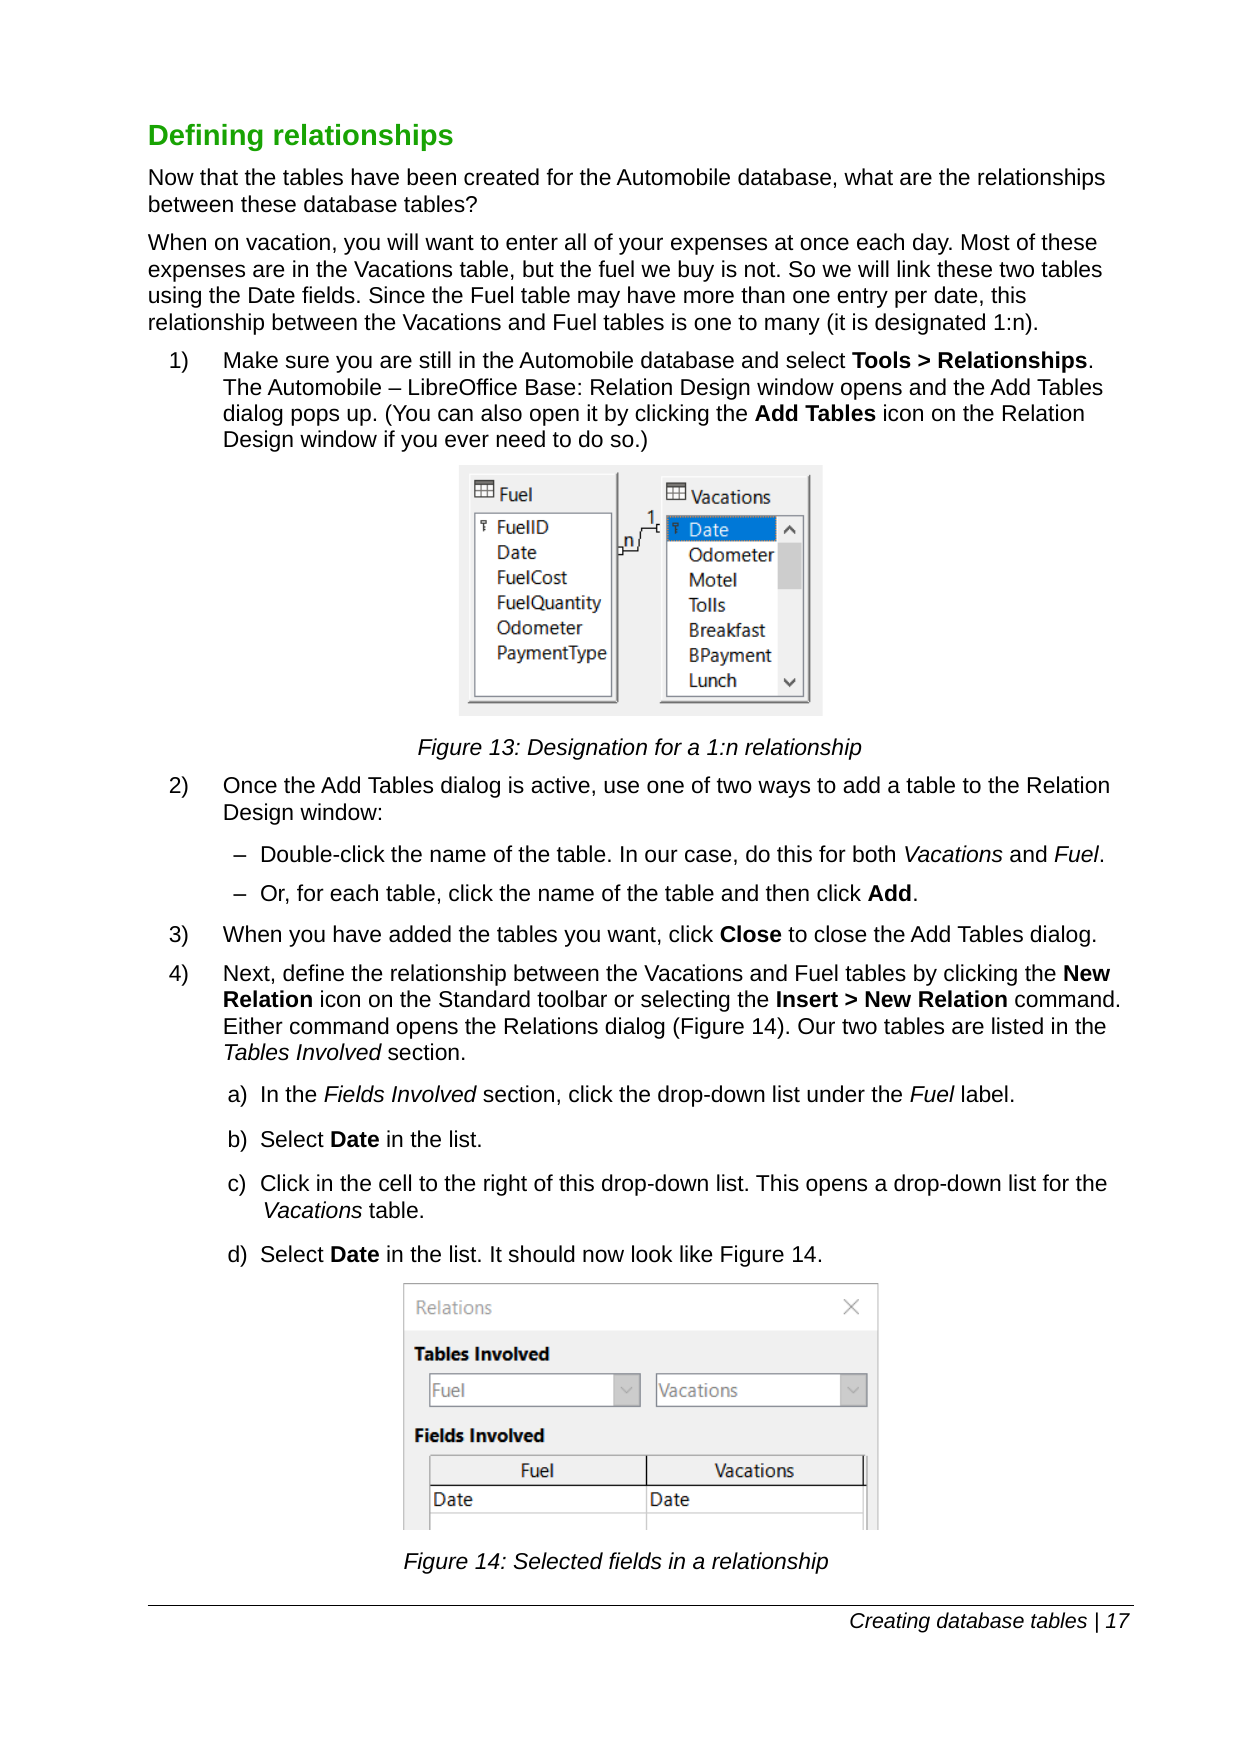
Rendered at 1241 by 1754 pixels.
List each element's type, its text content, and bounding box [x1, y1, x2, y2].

text Figure 13: Designation for a 1:n relationship [417, 734, 864, 760]
list Next, define the relationship between the Vacations and Fuel tables by clicking the New Relation icon on the Standard toolbar or selecting the Insert > New Relation command. Either command opens the Relations dialog (Figure 14). Our two tables are listed in the Tables Involved section. [189, 960, 1134, 1066]
list Or, for each table, click the name of the table and then click Add. [230, 877, 1134, 909]
list Select Date in the list. [224, 1123, 1134, 1155]
list Once the Add Tables dialog is active, use one of two ways to add a table to the Relation Design window: [189, 772, 1134, 825]
text When on vacation, you will want to enter all of your expenses at once each day. Most of these expenses are in the Vacations table, but the fuel we buy is not. So we will link these two tables using the Date fields. Since the Fuel table may have more than one entry per date, this relationship between the Vacations and Fuel tables is one to many (it is designated 1:n). [148, 229, 1134, 335]
list When you have added the tables you want, click Close to close the Add Tables dialog. [189, 921, 1134, 948]
list Double-click the name of the table. In our case, do this for both Vacations and Fuel. [230, 838, 1134, 867]
picture [403, 1283, 879, 1530]
list Make sure you are still in the Automobile database and select Tools > Relationships. The Automobile – LibreOffice Base: Relation Design window opens and the Add Tables dialog pops up. (You can also open it by clicking the Add Tables icon on the Relation Design window if you ever need to do so.) [189, 347, 1134, 453]
text Figure 14: Selected fields in a relationship [403, 1548, 878, 1574]
list Select Date in the list. It should now look like Figure 14. [224, 1238, 1134, 1271]
text Now that the tables have been created for the Automobile database, what are the relationships between these database tables? [148, 164, 1134, 217]
list In the Fields Involved section, click the drop-down list under the Fuel label. [224, 1078, 1134, 1110]
picture [458, 465, 823, 716]
subtitle Defining relationships [148, 118, 1134, 152]
list Click in the cell to the right of this drop-down list. This opens a drop-down list for the Vacations table. [224, 1167, 1134, 1226]
